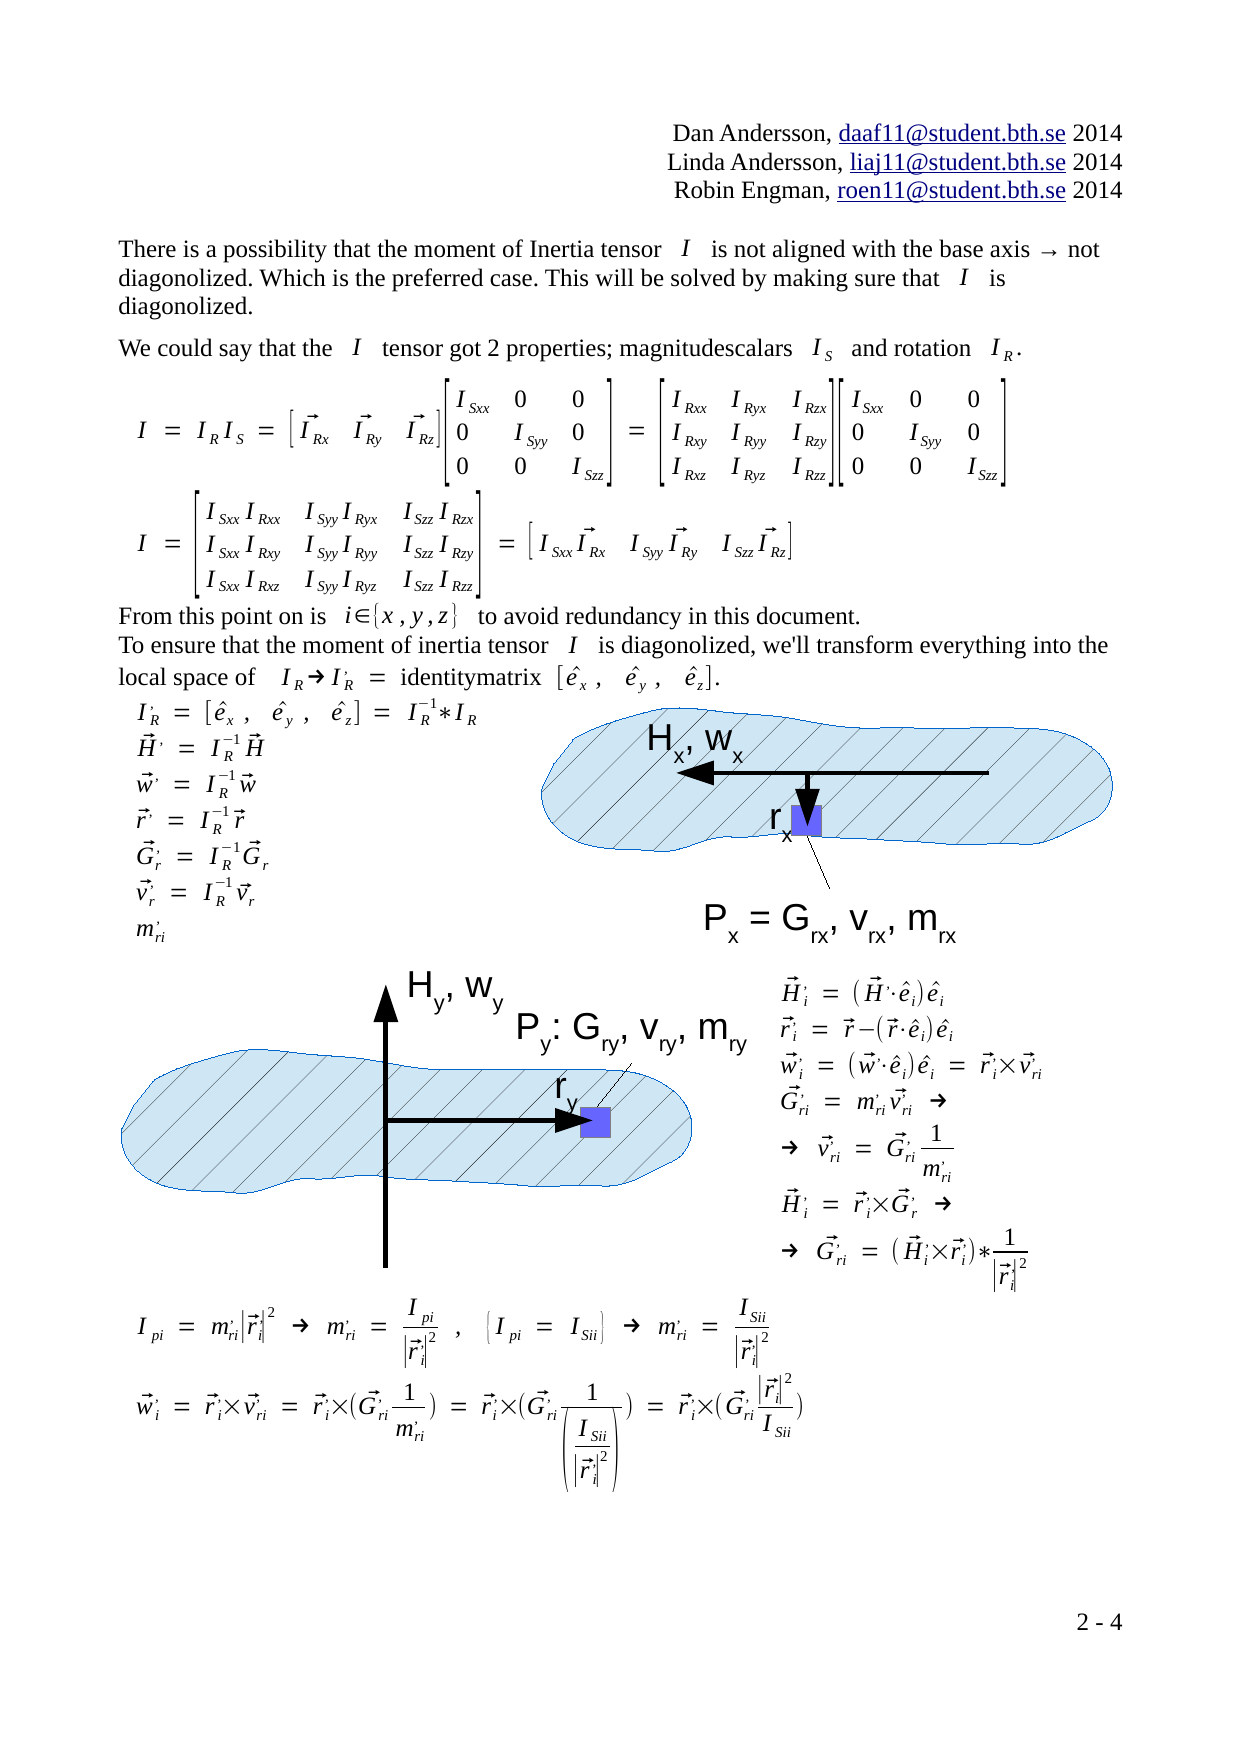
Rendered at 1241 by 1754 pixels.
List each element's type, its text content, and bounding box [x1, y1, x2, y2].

text There is a possibility that the moment of Inertia tensoris not aligned with the base axis → not diagonolized. Which is the preferred case. This will be solved by making sure thatis diagonolized. [118, 234, 1122, 320]
text From this point on isto avoid redundancy in this document. [118, 601, 1122, 630]
text To ensure that the moment of inertia tensoris diagonolized, we'll transform everything into the local space of [118, 630, 1122, 694]
text We could say that thetensor got 2 properties; magnitudescalarsand rotation [118, 333, 1122, 365]
